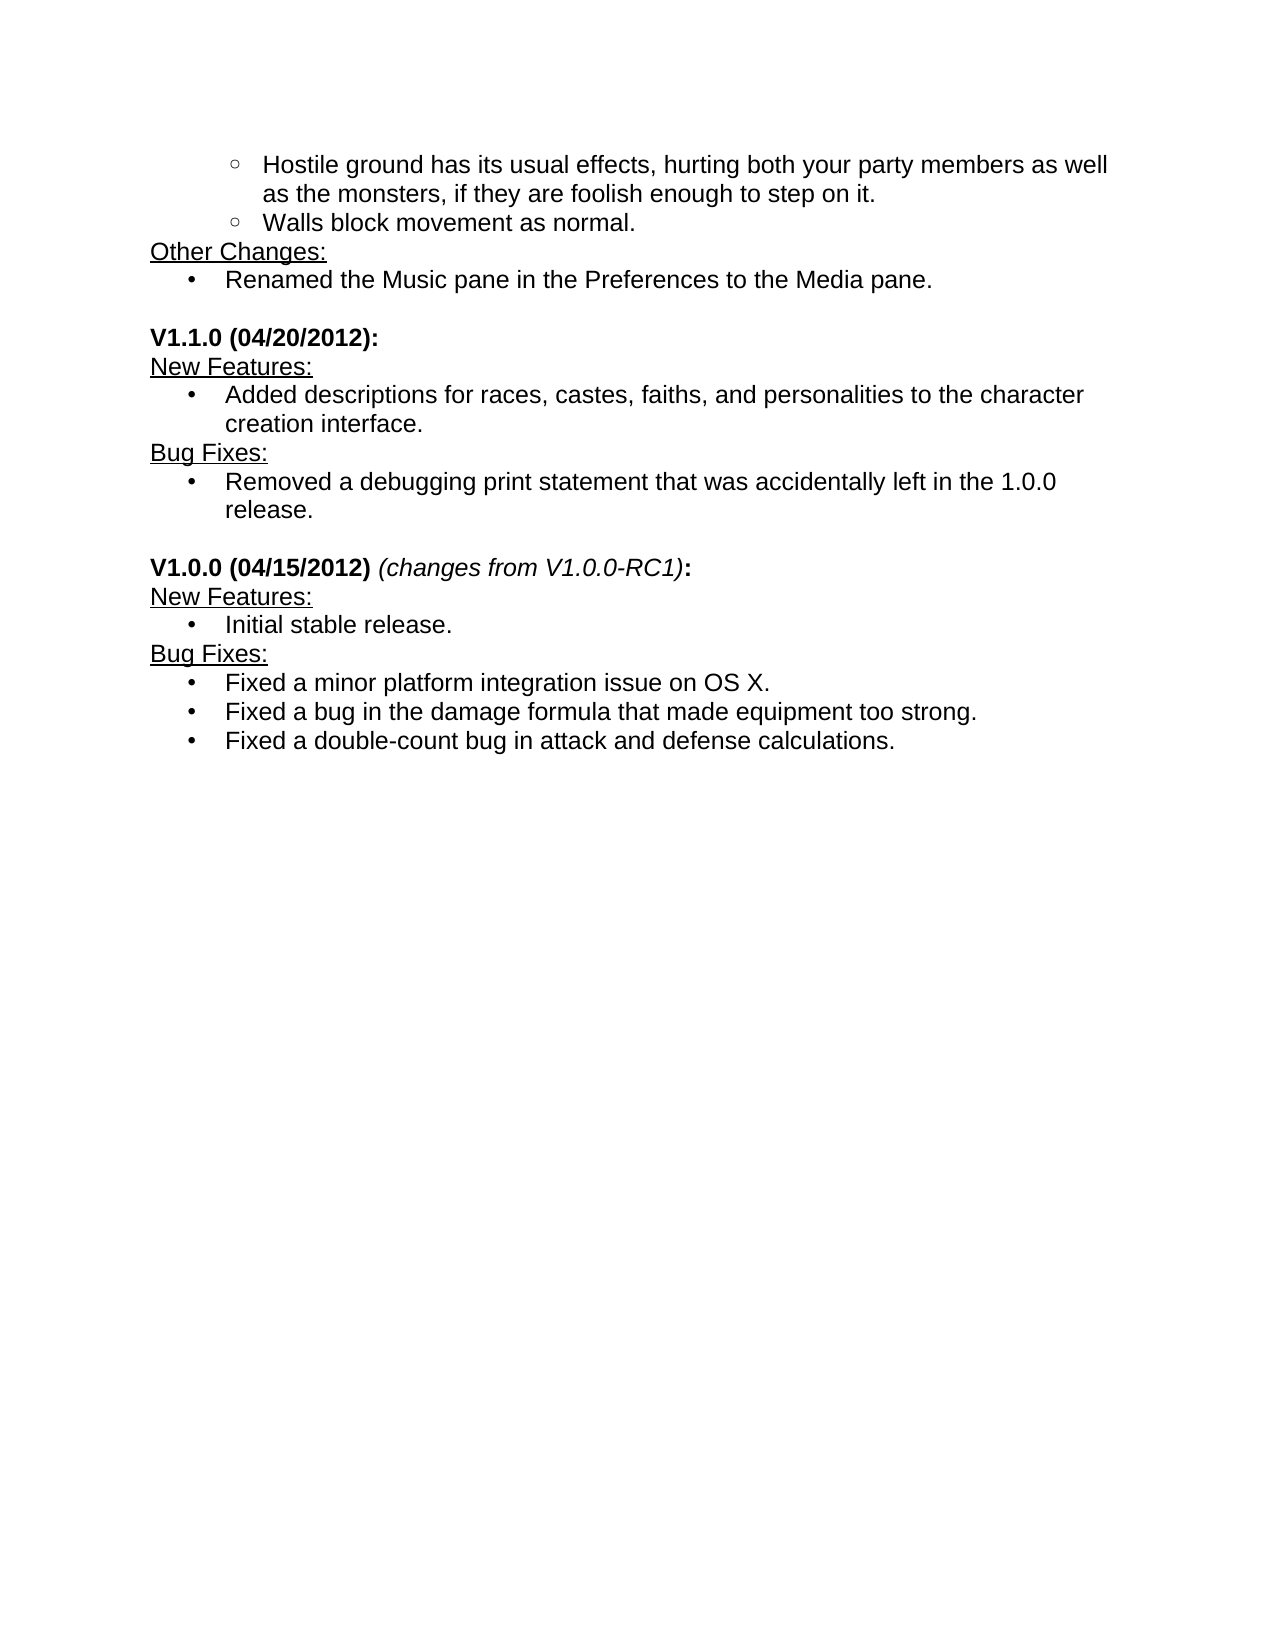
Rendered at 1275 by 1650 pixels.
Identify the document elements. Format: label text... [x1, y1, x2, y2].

list Fixed a minor platform integration issue on OS X. [187, 668, 1125, 697]
list Initial stable release. [187, 611, 1125, 639]
list Removed a debugging print statement that was accidentally left in the 1.0.0 release. [187, 467, 1125, 524]
text Other Changes: [150, 236, 1125, 265]
text Bug Fixes: [150, 639, 1125, 668]
text New Features: [150, 352, 1125, 380]
list Fixed a double-count bug in attack and defense calculations. [187, 726, 1125, 755]
text New Features: [150, 582, 1125, 611]
list Hostile ground has its usual effects, hurting both your party members as well as the monsters, if they are foolish enough to step on it. [225, 150, 1125, 208]
list Renamed the Music pane in the Preferences to the Media pane. [187, 265, 1125, 294]
list Fixed a bug in the damage formula that made equipment too strong. [187, 697, 1125, 726]
text Bug Fixes: [150, 438, 1125, 467]
list Walls block movement as normal. [225, 208, 1125, 236]
text V1.0.0 (04/15/2012) (changes from V1.0.0-RC1): [150, 553, 1125, 582]
list Added descriptions for races, castes, faiths, and personalities to the character creation interface. [187, 380, 1125, 438]
text V1.1.0 (04/20/2012): [150, 323, 1125, 352]
